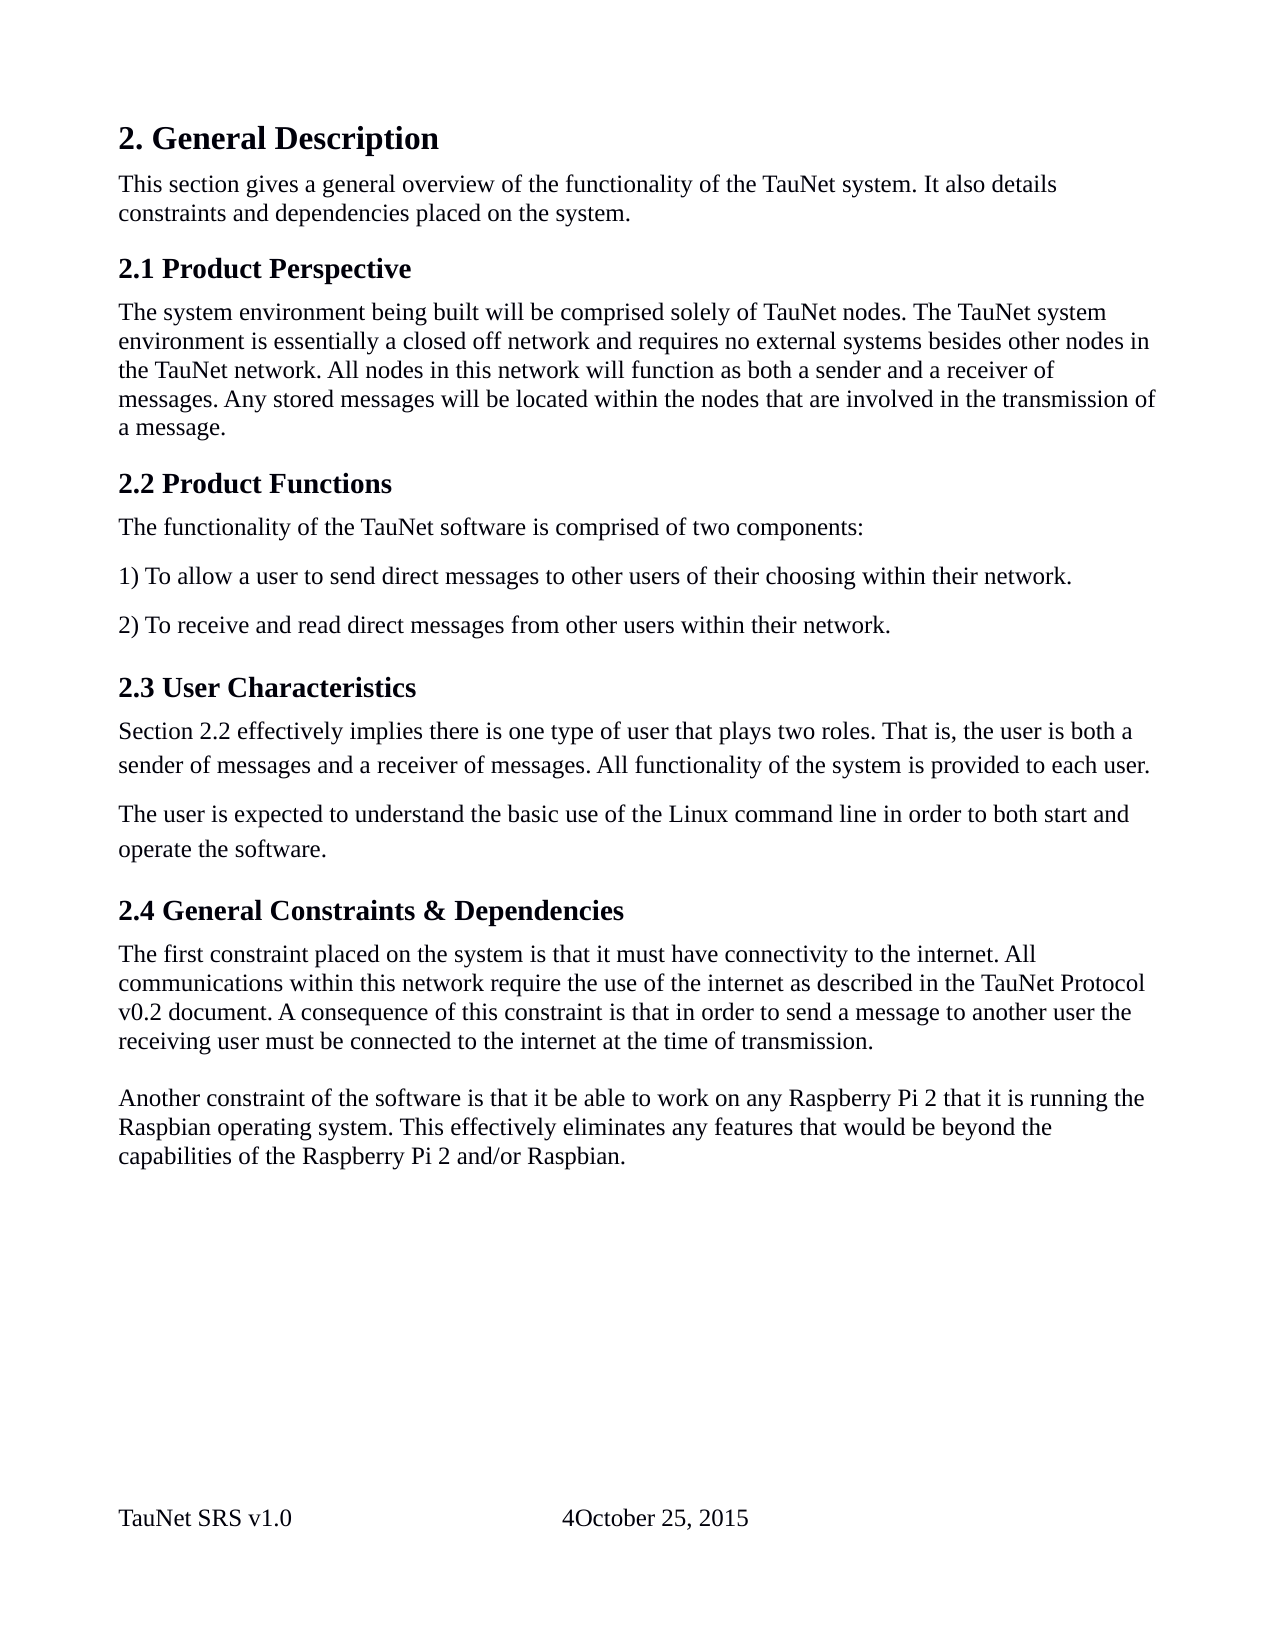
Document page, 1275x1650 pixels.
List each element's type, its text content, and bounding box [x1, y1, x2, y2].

text 1) To allow a user to send direct messages to other users of their choosing within their network. [118, 561, 1157, 590]
text Another constraint of the software is that it be able to work on any Raspberry Pi 2 that it is running the Raspbian operating system. This effectively eliminates any features that would be beyond the capabilities of the Raspberry Pi 2 and/or Raspbian. [118, 1083, 1157, 1169]
subtitle 2.3 User Characteristics [118, 670, 1157, 703]
text The user is expected to understand the basic use of the Linux command line in order to both start and operate the software. [118, 799, 1157, 863]
text The functionality of the TauNet software is comprised of two components: [118, 512, 1157, 541]
text This section gives a general overview of the functionality of the TauNet system. It also details constraints and dependencies placed on the system. [118, 169, 1157, 226]
subtitle 2.4 General Constraints & Dependencies [118, 893, 1157, 927]
text The system environment being built will be comprised solely of TauNet nodes. The TauNet system environment is essentially a closed off network and requires no external systems besides other nodes in the TauNet network. All nodes in this network will function as both a sender and a receiver of messages. Any stored messages will be located within the nodes that are involved in the transmission of a message. [118, 297, 1157, 441]
text 2) To receive and read direct messages from other users within their network. [118, 610, 1157, 639]
text The first constraint placed on the system is that it must have connectivity to the internet. All communications within this network require the use of the internet as described in the TauNet Protocol v0.2 document. A consequence of this constraint is that in order to send a message to another user the receiving user must be connected to the internet at the time of transmission. [118, 939, 1157, 1054]
subtitle 2. General Description [118, 118, 1157, 156]
subtitle 2.2 Product Functions [118, 466, 1157, 500]
subtitle 2.1 Product Perspective [118, 251, 1157, 285]
text Section 2.2 effectively implies there is one type of user that plays two roles. That is, the user is both a sender of messages and a receiver of messages. All functionality of the system is provided to each user. [118, 716, 1157, 779]
